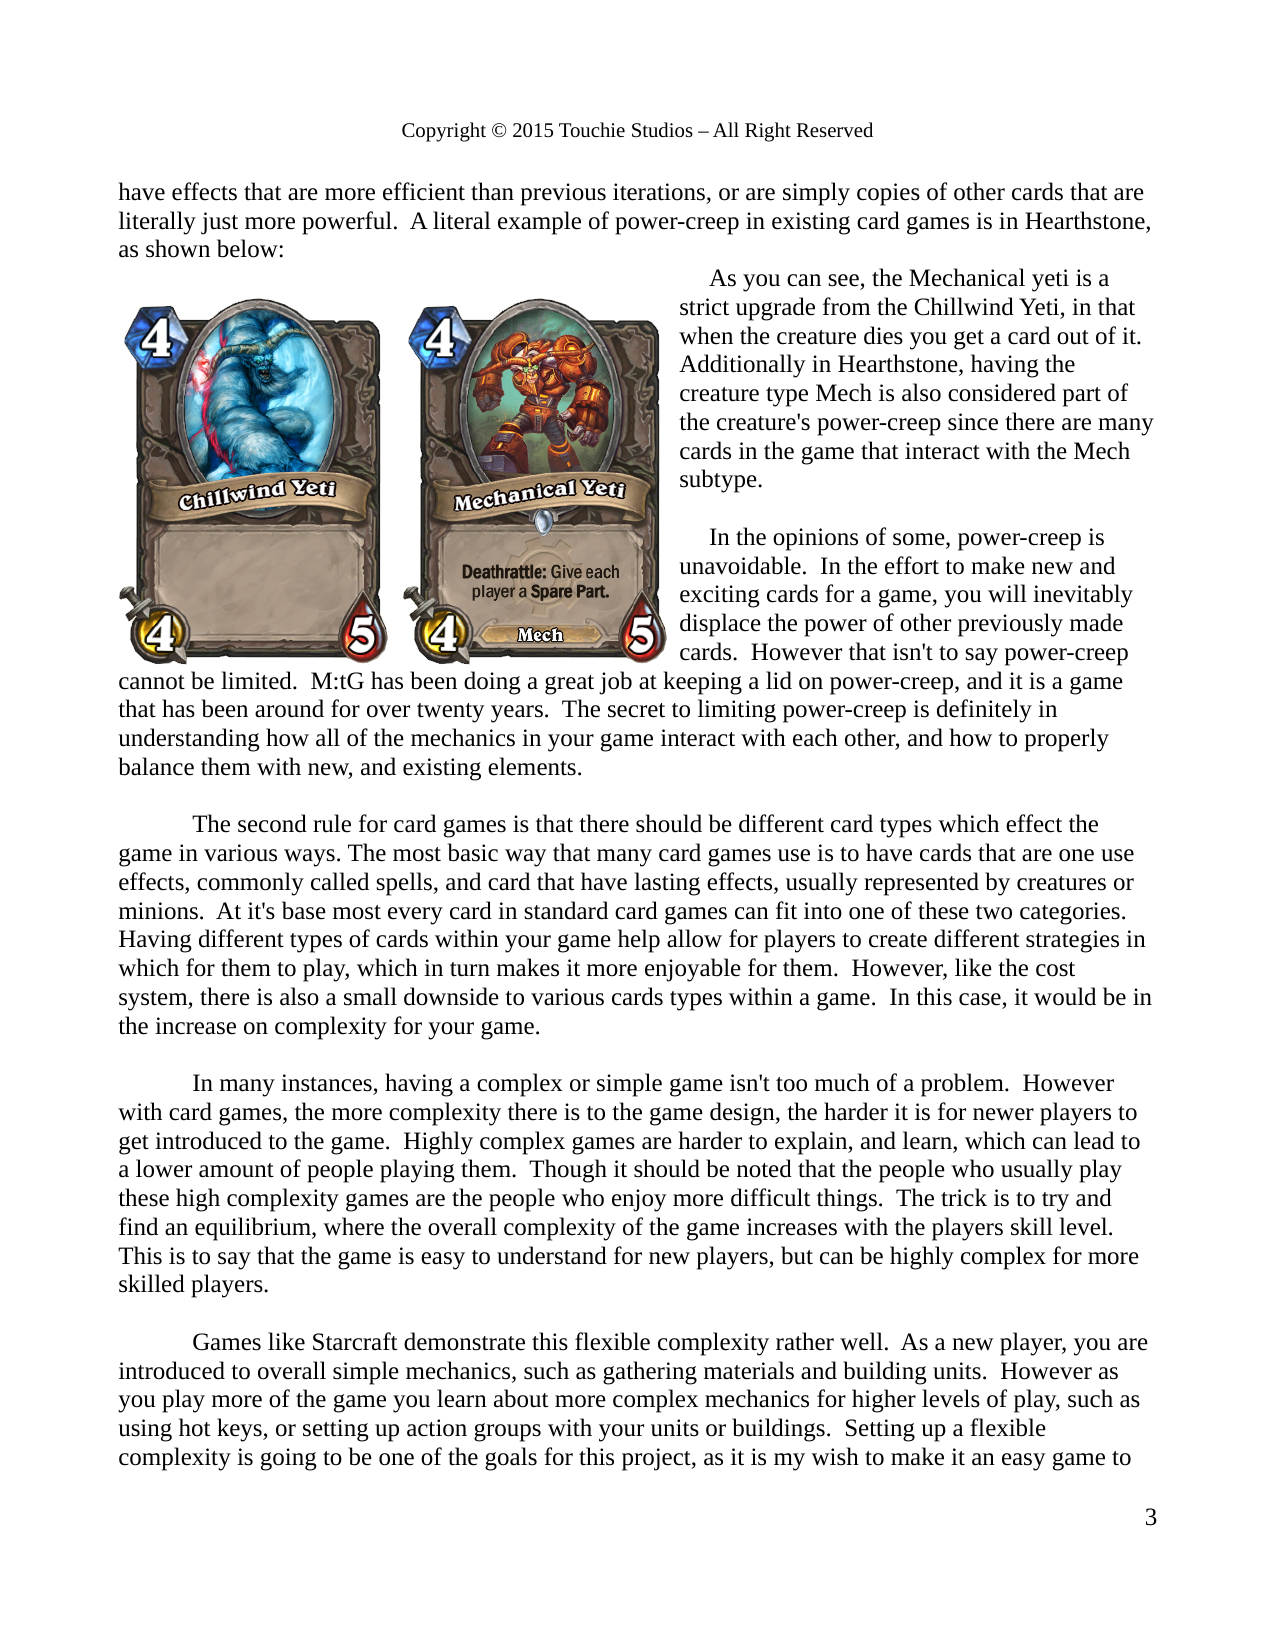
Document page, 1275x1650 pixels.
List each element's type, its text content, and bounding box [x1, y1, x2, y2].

text have effects that are more efficient than previous iterations, or are simply copies of other cards that are literally just more powerful. A literal example of power-creep in existing card games is in Hearthstone, as shown below: [118, 177, 1157, 263]
text The second rule for card games is that there should be different card types which effect the game in various ways. The most basic way that many card games use is to have cards that are one use effects, commonly called spells, and card that have lasting effects, usually represented by creatures or minions. At it's base most every card in standard card games can fit into one of these two categories. Having different types of cards within your game help allow for players to create different strategies in which for them to play, which in turn makes it more enjoyable for them. However, like the cost system, there is also a small downside to various cards types within a game. In this case, it would be in the increase on complexity for your game. [118, 809, 1157, 1039]
text Games like Starcraft demonstrate this flexible complexity rather well. As a new player, you are introduced to overall simple mechanics, such as gathering materials and building units. However as you play more of the game you learn about more complex mechanics for higher levels of play, such as using hot keys, or setting up action groups with your units or buildings. Setting up a flexible complexity is going to be one of the goals for this project, as it is my wish to make it an easy game to [118, 1327, 1157, 1471]
text In many instances, having a complex or simple game isn't too much of a problem. However with card games, the more complexity there is to the game design, the harder it is for newer players to get introduced to the game. Highly complex games are harder to explain, and learn, which can lead to a lower amount of people playing them. Though it should be noted that the people who usually play these high complexity games are the people who enjoy more difficult things. The trick is to try and find an equilibrium, where the overall complexity of the game increases with the players skill level. This is to say that the game is easy to understand for new players, but can be highly complex for more skilled players. [118, 1068, 1157, 1298]
picture [116, 280, 679, 665]
text In the opinions of some, power-creep is unavoidable. In the effort to make new and exciting cards for a game, you will inevitably displace the power of other previously made cards. However that isn't to say power-creep cannot be limited. M:tG has been doing a great job at keeping a lid on power-creep, and it is a game that has been around for over twenty years. The secret to limiting power-creep is definitely in understanding how all of the mechanics in your game interact with each other, and how to properly balance them with new, and existing elements. [118, 522, 1157, 781]
text As you can see, the Mechanical yeti is a strict upgrade from the Chillwind Yeti, in that when the creature dies you get a card out of it. Additionally in Hearthstone, having the creature type Mech is also considered part of the creature's power-creep since there are many cards in the game that interact with the Mech subtype. [118, 263, 1157, 493]
